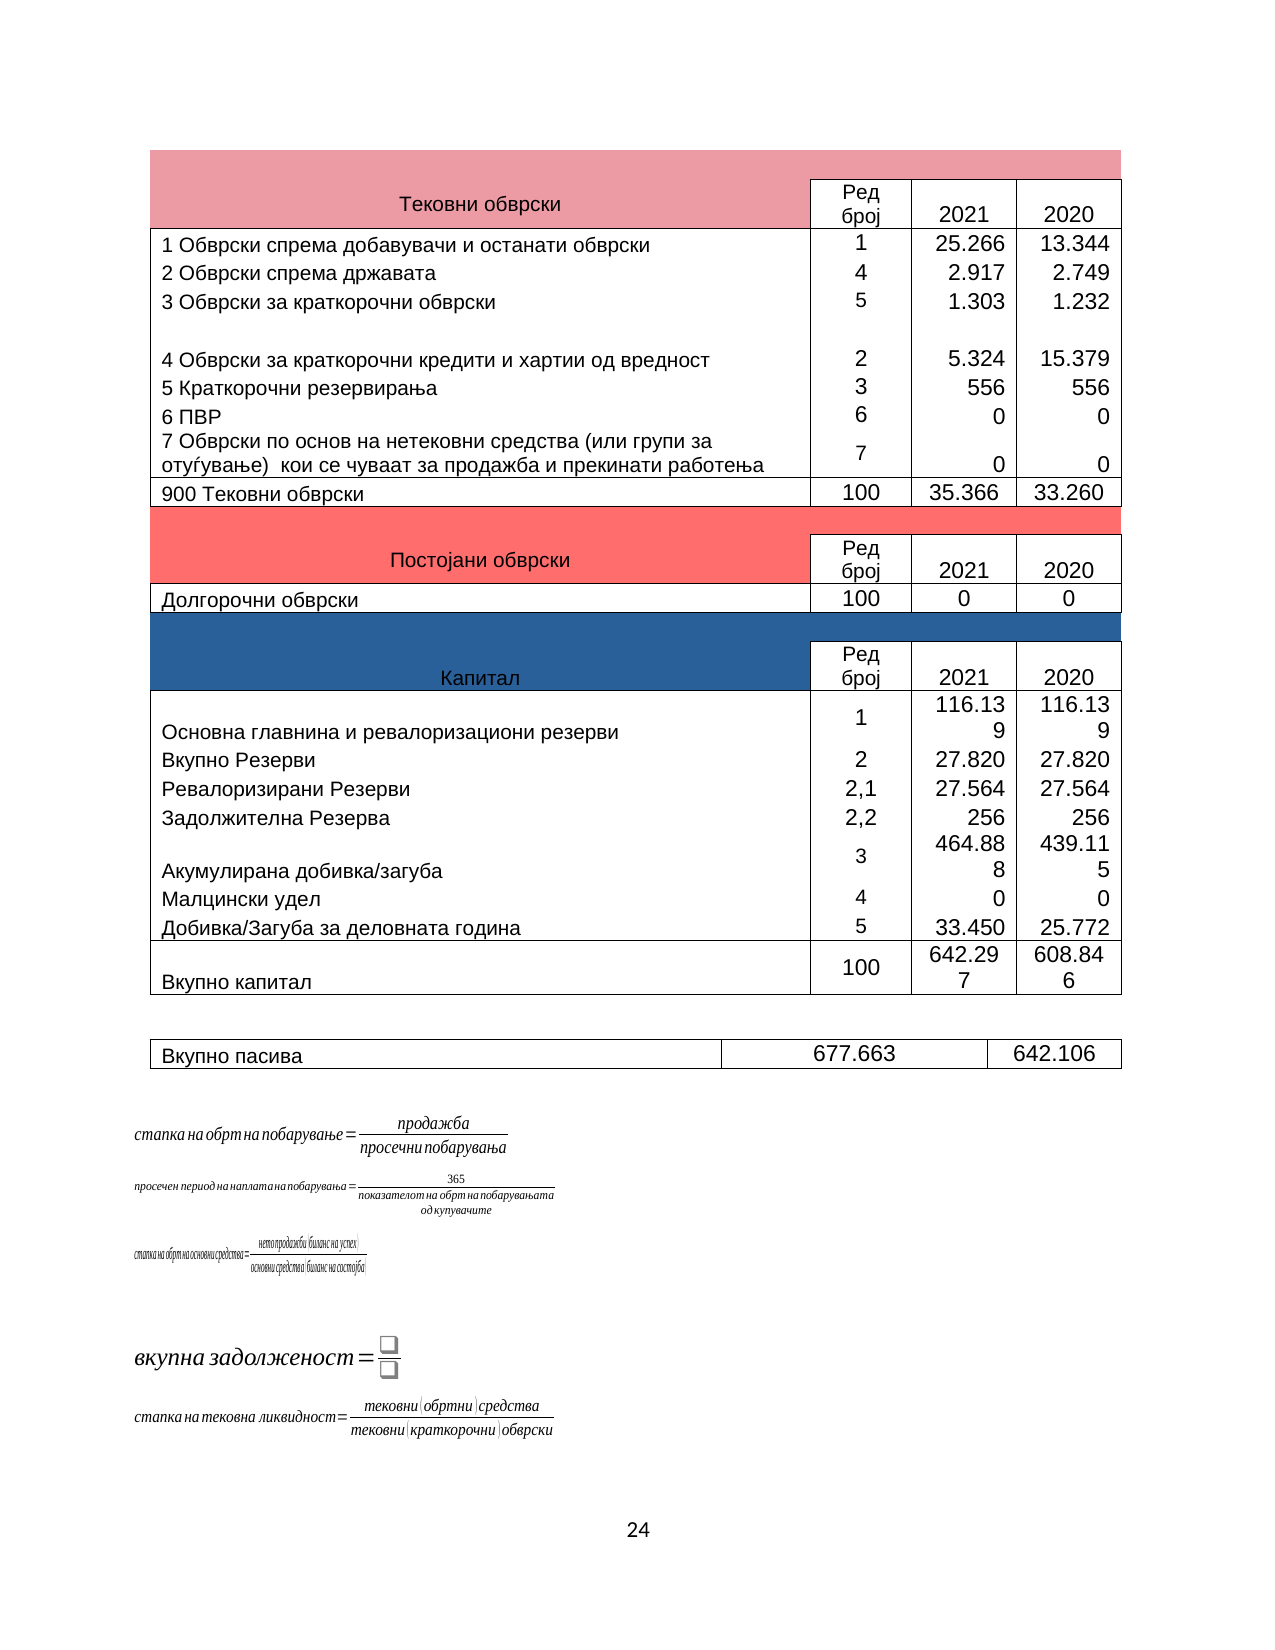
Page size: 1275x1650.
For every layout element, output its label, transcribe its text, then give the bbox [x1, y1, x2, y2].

table_cell 0 [1017, 883, 1121, 911]
table_cell [150, 507, 810, 534]
table_cell Тековни обврски [150, 179, 810, 228]
table_cell Акумулирана добивка/загуба [151, 830, 810, 882]
table_cell 2021 [912, 535, 1016, 583]
table_cell [810, 507, 912, 534]
table_cell 4 [811, 256, 911, 285]
table_cell 0 [912, 429, 1016, 477]
table_cell 116.139 [912, 691, 1016, 743]
table_cell 5.324 [912, 314, 1016, 371]
table_cell [912, 613, 1016, 641]
table_cell 27.820 [1017, 744, 1121, 772]
table_cell 0 [1017, 400, 1121, 429]
table_cell 6 [811, 400, 911, 429]
table_cell 4 Обврски за краткорочни кредити и хартии од вредност [151, 314, 810, 371]
table_cell 0 [1017, 429, 1121, 477]
table_cell 0 [912, 400, 1016, 429]
table_cell 2 [811, 744, 911, 772]
table_cell 7 Обврски по основ на нетековни средства (или групи за отуѓување) кои се чуваат за продажба и прекинати работења [151, 429, 810, 477]
table_cell 3 Обврски за краткорочни обврски [151, 285, 810, 314]
table_cell 464.888 [912, 830, 1016, 882]
table_cell 35.366 [912, 478, 1016, 506]
table_cell 2.917 [912, 256, 1016, 285]
table_cell 13.344 [1017, 229, 1121, 256]
table_cell 2 [811, 314, 911, 371]
table_cell 439.115 [1017, 830, 1121, 882]
table_cell 2020 [1017, 180, 1121, 228]
table_cell 0 [912, 883, 1016, 911]
table_cell Ред број [811, 535, 911, 583]
table_cell 25.772 [1017, 911, 1121, 940]
table_cell [912, 507, 1016, 534]
table_cell Вкупно капитал [151, 941, 810, 994]
table_cell Ред број [811, 642, 911, 690]
table_cell 100 [811, 941, 911, 994]
table_cell [1016, 507, 1121, 534]
table_cell 3 [811, 830, 911, 882]
table_cell 5 [811, 911, 911, 940]
table_cell Задолжителна Резерва [151, 801, 810, 830]
table_cell 2,1 [811, 772, 911, 801]
table_cell 256 [912, 801, 1016, 830]
table_cell [810, 613, 912, 641]
table_cell 556 [1017, 371, 1121, 400]
table_header [150, 150, 1121, 179]
table_cell 27.820 [912, 744, 1016, 772]
table_cell 1 Обврски спрема добавувачи и останати обврски [151, 229, 810, 256]
table_cell Добивка/Загуба за деловната година [151, 911, 810, 940]
table_cell 1 [811, 229, 911, 256]
table_cell Долгорочни обврски [151, 584, 810, 612]
table_cell 5 Краткорочни резервирања [151, 371, 810, 400]
table_cell 0 [912, 584, 1016, 612]
table_cell 2021 [912, 180, 1016, 228]
table_cell Капитал [150, 641, 810, 690]
table_cell 27.564 [912, 772, 1016, 801]
table_cell Малцински удел [151, 883, 810, 911]
table_cell 3 [811, 371, 911, 400]
table_cell 2021 [912, 642, 1016, 690]
table_cell 15.379 [1017, 314, 1121, 371]
table_cell 2,2 [811, 801, 911, 830]
table_header 677.663 [722, 1040, 987, 1067]
table_header Вкупно пасива [151, 1040, 721, 1067]
table_cell 608.846 [1017, 941, 1121, 994]
table_cell 7 [811, 429, 911, 477]
table_header 642.106 [988, 1040, 1121, 1067]
table_cell Ред број [811, 180, 911, 228]
table_cell 1.303 [912, 285, 1016, 314]
table_cell 33.260 [1017, 478, 1121, 506]
table_cell 100 [811, 478, 911, 506]
table_cell 27.564 [1017, 772, 1121, 801]
table_cell 556 [912, 371, 1016, 400]
table_cell Постојани обврски [150, 534, 810, 583]
table_cell Вкупно Резерви [151, 744, 810, 772]
table_cell 1.232 [1017, 285, 1121, 314]
table_cell 256 [1017, 801, 1121, 830]
table_cell 2 Обврски спрема државата [151, 256, 810, 285]
table_cell 5 [811, 285, 911, 314]
table_cell Ревалоризирани Резерви [151, 772, 810, 801]
table_cell 4 [811, 883, 911, 911]
table_cell 1 [811, 691, 911, 743]
table_cell 6 ПВР [151, 400, 810, 429]
table_cell 2020 [1017, 642, 1121, 690]
table_cell 116.139 [1017, 691, 1121, 743]
table_cell [150, 613, 810, 641]
table_cell 0 [1017, 584, 1121, 612]
table_cell 2.749 [1017, 256, 1121, 285]
table_cell 900 Тековни обврски [151, 478, 810, 506]
table_cell 33.450 [912, 911, 1016, 940]
table_cell 2020 [1017, 535, 1121, 583]
table_cell 25.266 [912, 229, 1016, 256]
table_cell Основна главнина и ревалоризациони резерви [151, 691, 810, 743]
table_cell [1016, 613, 1121, 641]
table_cell 642.297 [912, 941, 1016, 994]
table_cell 100 [811, 584, 911, 612]
